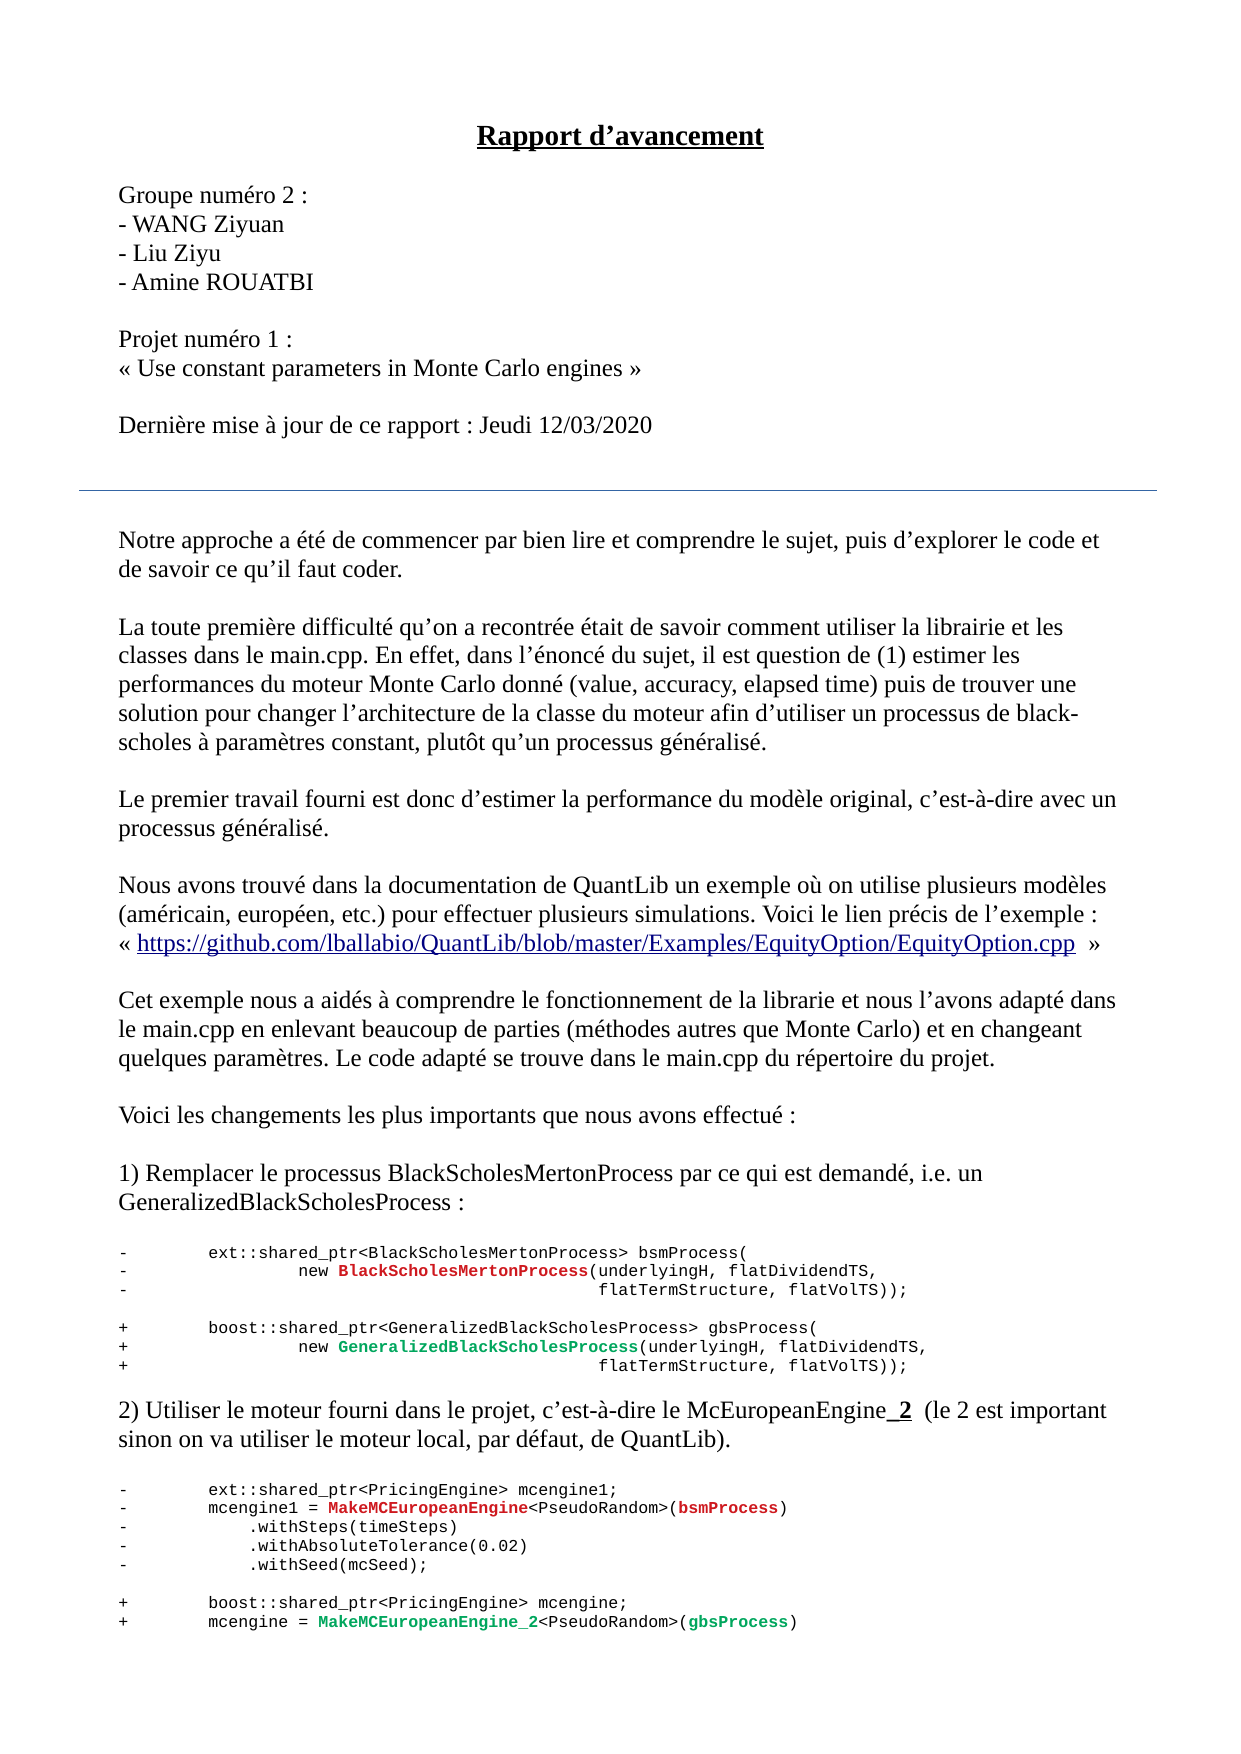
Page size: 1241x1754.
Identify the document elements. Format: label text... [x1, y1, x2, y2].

text - .withSteps(timeSteps) [118, 1519, 1122, 1538]
text Rapport d’avancement [118, 118, 1122, 152]
text La toute première difficulté qu’on a recontrée était de savoir comment utiliser la librairie et les classes dans le main.cpp. En effet, dans l’énoncé du sujet, il est question de (1) estimer les performances du moteur Monte Carlo donné (value, accuracy, elapsed time) puis de trouver une solution pour changer l’architecture de la classe du moteur afin d’utiliser un processus de black-scholes à paramètres constant, plutôt qu’un processus généralisé. [118, 612, 1122, 755]
text + flatTermStructure, flatVolTS)); [118, 1357, 1122, 1376]
text + mcengine = MakeMCEuropeanEngine_2<PseudoRandom>(gbsProcess) [118, 1613, 1122, 1632]
text + boost::shared_ptr<GeneralizedBlackScholesProcess> gbsProcess( [118, 1319, 1122, 1338]
text - Amine ROUATBI [118, 267, 1122, 295]
text - .withSeed(mcSeed); [118, 1557, 1122, 1576]
text Dernière mise à jour de ce rapport : Jeudi 12/03/2020 [118, 410, 1122, 439]
text Notre approche a été de commencer par bien lire et comprendre le sujet, puis d’explorer le code et de savoir ce qu’il faut coder. [118, 525, 1122, 583]
text 1) Remplacer le processus BlackScholesMertonProcess par ce qui est demandé, i.e. un GeneralizedBlackScholesProcess : [118, 1158, 1122, 1215]
text « https://github.com/lballabio/QuantLib/blob/master/Examples/EquityOption/EquityOption.cpp » [118, 928, 1122, 957]
text Nous avons trouvé dans la documentation de QuantLib un exemple où on utilise plusieurs modèles (américain, européen, etc.) pour effectuer plusieurs simulations. Voici le lien précis de l’exemple : [118, 870, 1122, 928]
text - ext::shared_ptr<BlackScholesMertonProcess> bsmProcess( [118, 1244, 1122, 1263]
text 2) Utiliser le moteur fourni dans le projet, c’est-à-dire le McEuropeanEngine_2 (le 2 est important sinon on va utiliser le moteur local, par défaut, de QuantLib). [118, 1395, 1122, 1452]
text « Use constant parameters in Monte Carlo engines » [118, 353, 1122, 382]
text Voici les changements les plus importants que nous avons effectué : [118, 1100, 1122, 1129]
text Groupe numéro 2 : - WANG Ziyuan [118, 180, 1122, 238]
text - flatTermStructure, flatVolTS)); [118, 1282, 1122, 1301]
text - new BlackScholesMertonProcess(underlyingH, flatDividendTS, [118, 1263, 1122, 1282]
text - ext::shared_ptr<PricingEngine> mcengine1; [118, 1481, 1122, 1500]
text Cet exemple nous a aidés à comprendre le fonctionnement de la librarie et nous l’avons adapté dans le main.cpp en enlevant beaucoup de parties (méthodes autres que Monte Carlo) et en changeant quelques paramètres. Le code adapté se trouve dans le main.cpp du répertoire du projet. [118, 985, 1122, 1072]
text - .withAbsoluteTolerance(0.02) [118, 1538, 1122, 1557]
text Le premier travail fourni est donc d’estimer la performance du modèle original, c’est-à-dire avec un processus généralisé. [118, 784, 1122, 842]
text - mcengine1 = MakeMCEuropeanEngine<PseudoRandom>(bsmProcess) [118, 1500, 1122, 1519]
text + boost::shared_ptr<PricingEngine> mcengine; [118, 1594, 1122, 1613]
text - Liu Ziyu [118, 238, 1122, 267]
text + new GeneralizedBlackScholesProcess(underlyingH, flatDividendTS, [118, 1338, 1122, 1357]
text Projet numéro 1 : [118, 324, 1122, 353]
